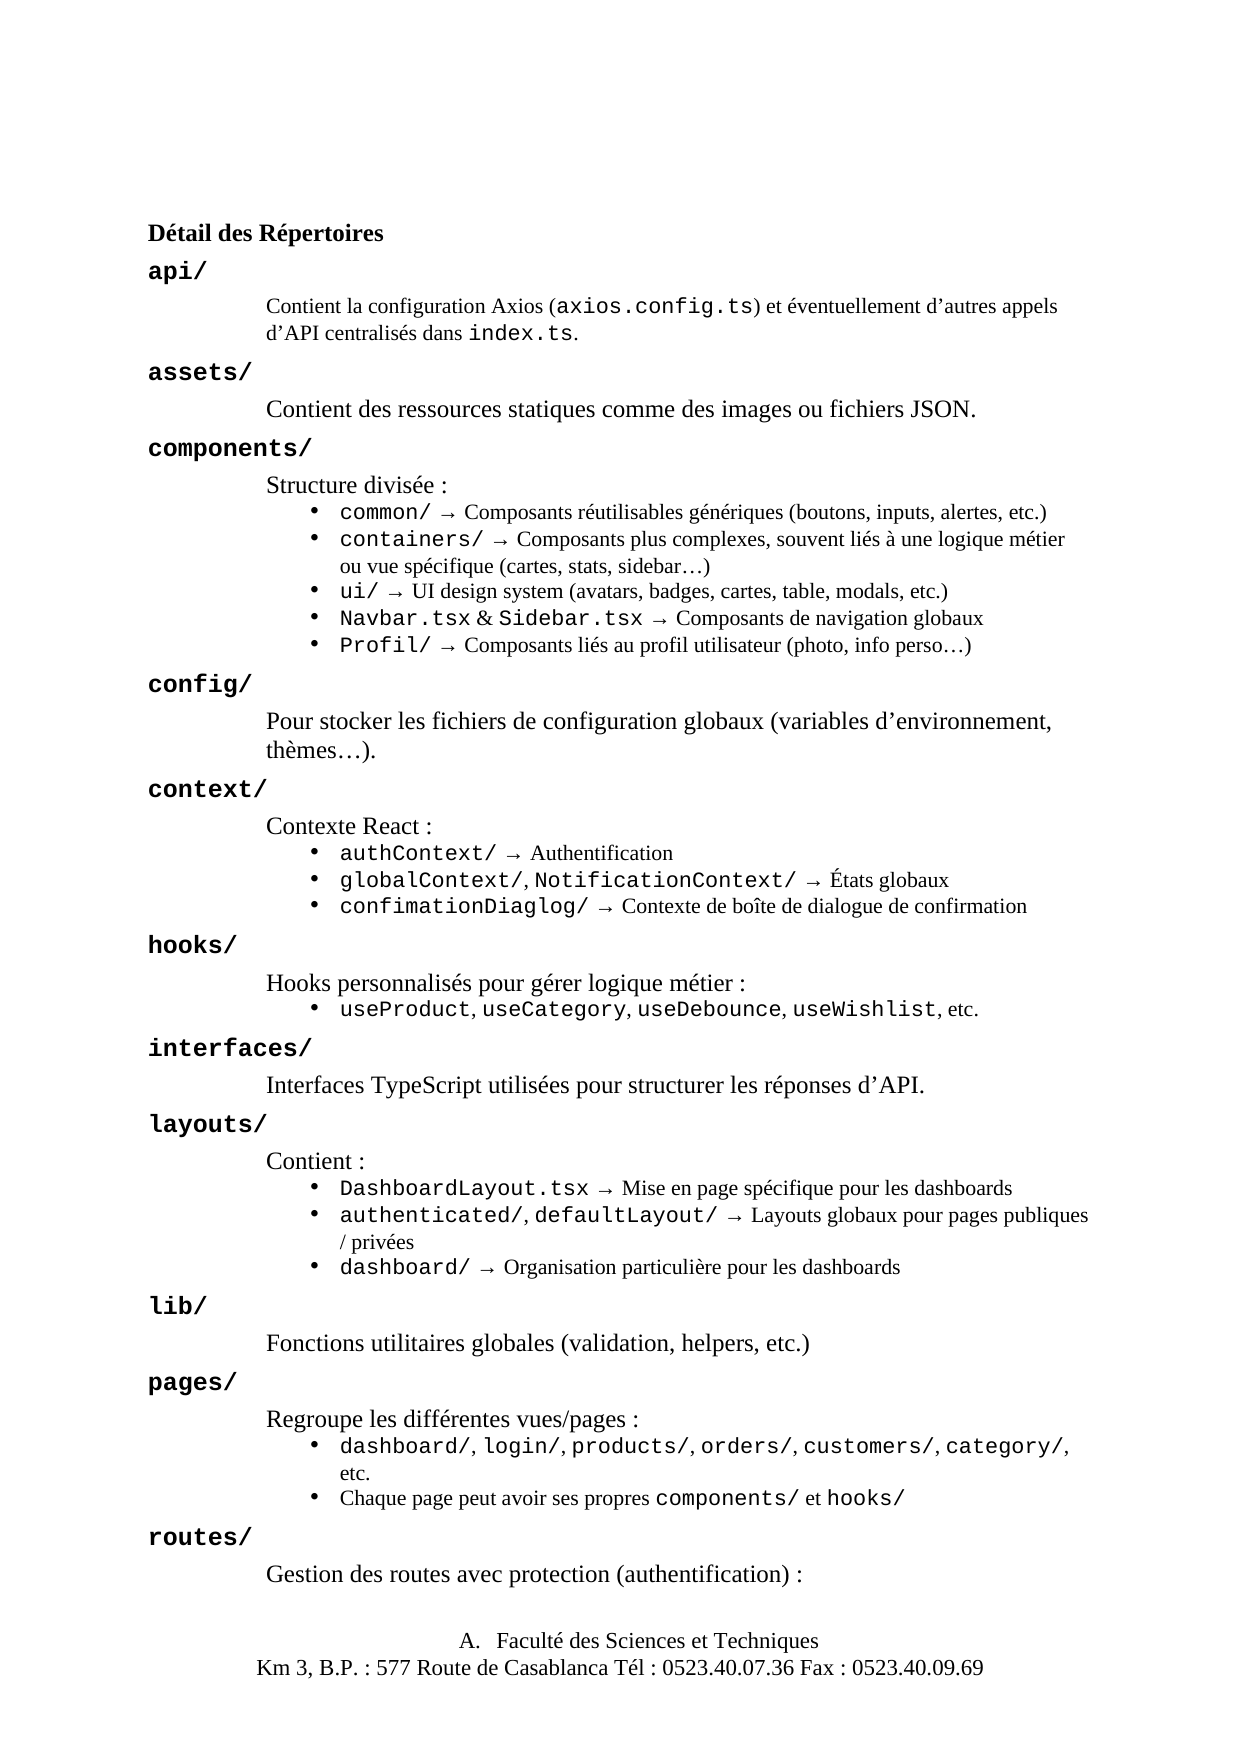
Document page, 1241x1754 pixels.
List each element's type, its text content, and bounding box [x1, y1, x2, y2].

subtitle layouts/ [148, 1112, 1093, 1140]
subtitle lib/ [148, 1294, 1093, 1322]
text Regroupe les différentes vues/pages : [266, 1404, 1093, 1433]
list Navbar.tsx & Sidebar.tsx → Composants de navigation globaux [310, 605, 1093, 632]
list globalContext/, NotificationContext/ → États globaux [310, 867, 1093, 893]
list common/ → Composants réutilisables génériques (boutons, inputs, alertes, etc.) [310, 499, 1093, 526]
text Contient des ressources statiques comme des images ou fichiers JSON. [266, 394, 1093, 423]
subtitle interfaces/ [148, 1036, 1093, 1064]
list dashboard/, login/, products/, orders/, customers/, category/, etc. [310, 1433, 1093, 1485]
text Structure divisée : [266, 470, 1093, 499]
text Interfaces TypeScript utilisées pour structurer les réponses d’API. [266, 1070, 1093, 1099]
subtitle config/ [148, 672, 1093, 700]
text Contexte React : [266, 811, 1093, 839]
subtitle Détail des Répertoires [148, 218, 1093, 246]
subtitle context/ [148, 776, 1093, 804]
text Gestion des routes avec protection (authentification) : [266, 1559, 1093, 1588]
list ui/ → UI design system (avatars, badges, cartes, table, modals, etc.) [310, 578, 1093, 605]
subtitle routes/ [148, 1524, 1093, 1553]
text Contient : [266, 1146, 1093, 1175]
text Hooks personnalisés pour gérer logique métier : [266, 968, 1093, 996]
list authenticated/, defaultLayout/ → Layouts globaux pour pages publiques / privées [310, 1202, 1093, 1254]
text Contient la configuration Axios (axios.config.ts) et éventuellement d’autres appels d’API centralisés dans index.ts. [266, 293, 1093, 347]
list Chaque page peut avoir ses propres components/ et hooks/ [310, 1485, 1093, 1512]
subtitle assets/ [148, 360, 1093, 388]
list Profil/ → Composants liés au profil utilisateur (photo, info perso…) [310, 632, 1093, 659]
subtitle hooks/ [148, 933, 1093, 961]
list confimationDiaglog/ → Contexte de boîte de dialogue de confirmation [310, 893, 1093, 921]
subtitle pages/ [148, 1369, 1093, 1398]
list useProduct, useCategory, useDebounce, useWishlist, etc. [310, 996, 1093, 1023]
list dashboard/ → Organisation particulière pour les dashboards [310, 1254, 1093, 1281]
text Fonctions utilitaires globales (validation, helpers, etc.) [266, 1328, 1093, 1357]
subtitle api/ [148, 259, 1093, 287]
subtitle components/ [148, 436, 1093, 464]
list authContext/ → Authentification [310, 839, 1093, 867]
list DashboardLayout.tsx → Mise en page spécifique pour les dashboards [310, 1175, 1093, 1202]
text Pour stocker les fichiers de configuration globaux (variables d’environnement, thèmes…). [266, 706, 1093, 764]
list containers/ → Composants plus complexes, souvent liés à une logique métier ou vue spécifique (cartes, stats, sidebar…) [310, 526, 1093, 578]
